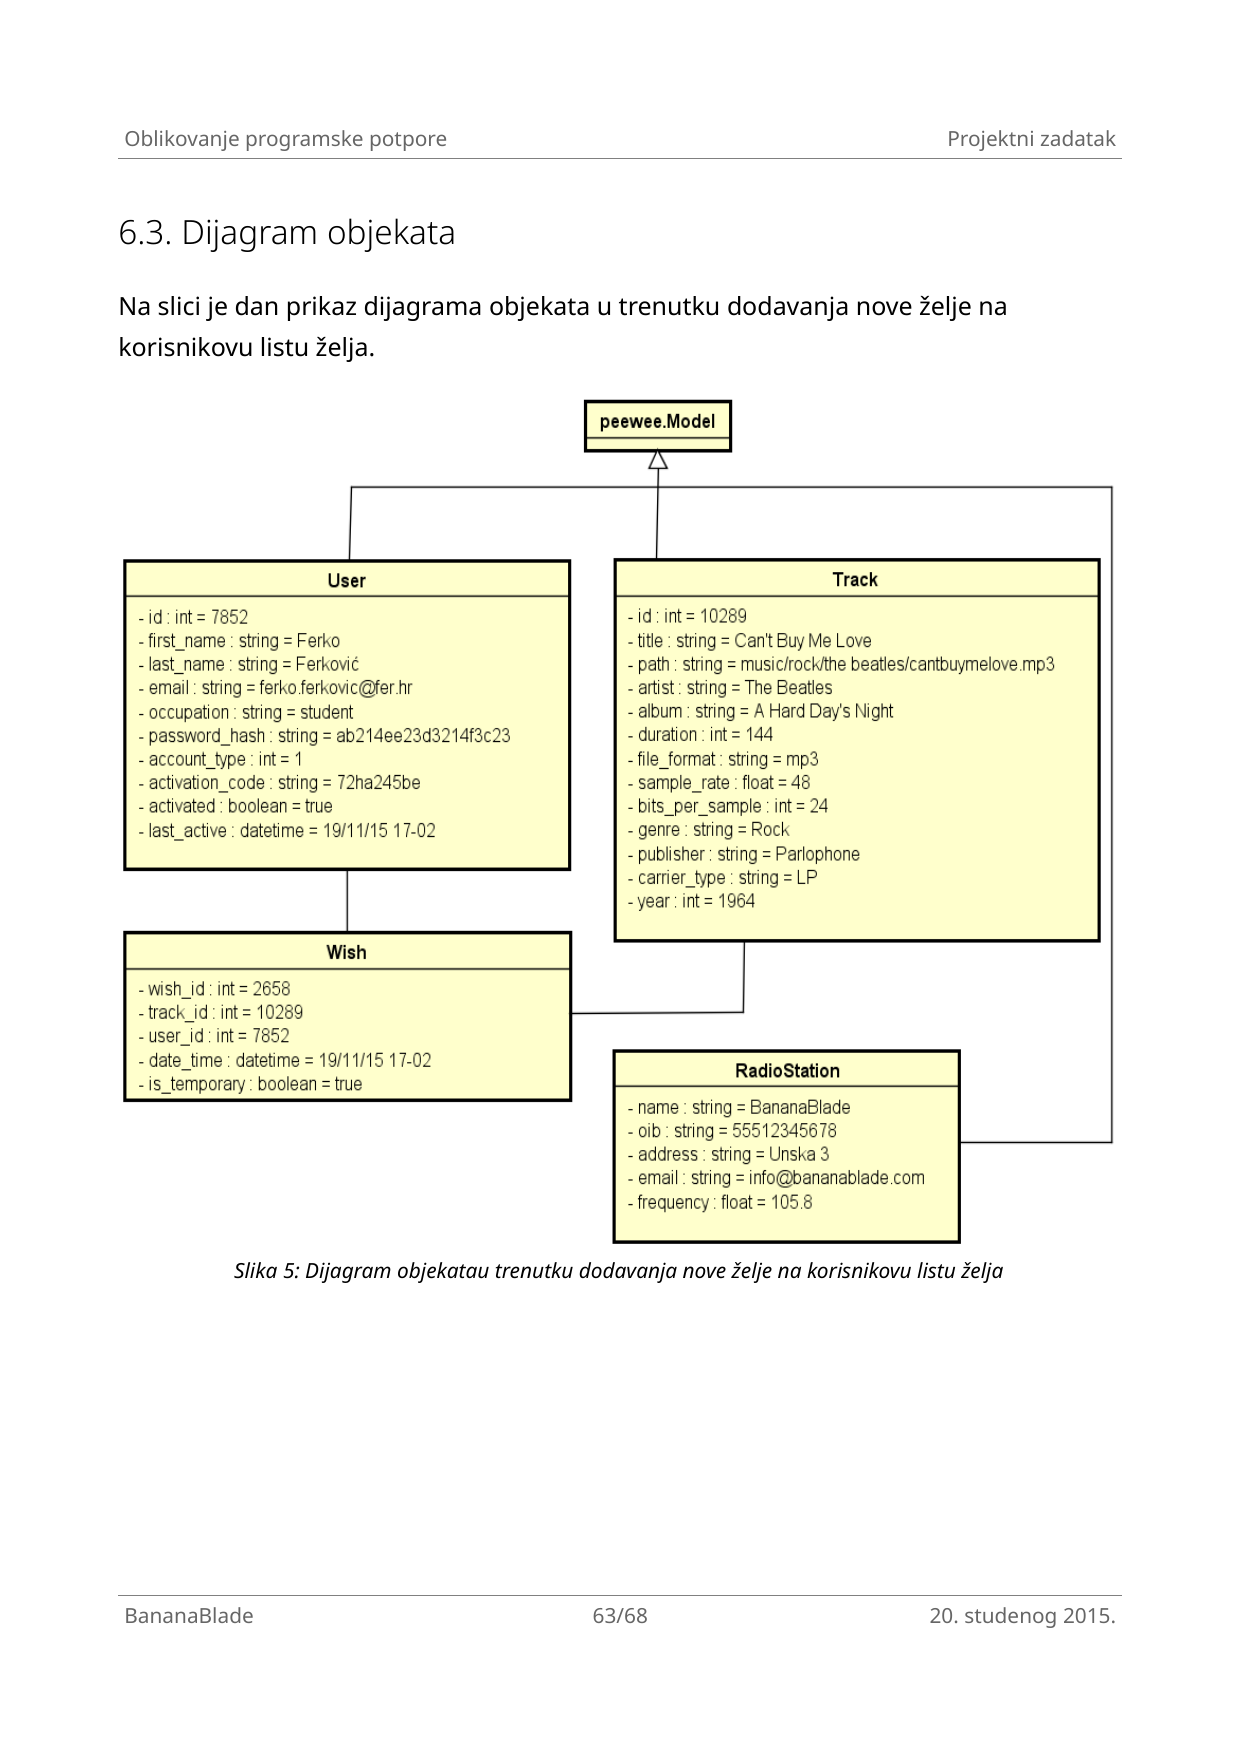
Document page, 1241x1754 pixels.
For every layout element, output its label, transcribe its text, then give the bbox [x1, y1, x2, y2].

subtitle 6.3. Dijagram objekata [118, 209, 1122, 254]
picture [118, 395, 1123, 1251]
text Na slici je dan prikaz dijagrama objekata u trenutku dodavanja nove želje na korisnikovu listu želja. [118, 288, 1122, 363]
text Slika 5: Dijagram objekatau trenutku dodavanja nove želje na korisnikovu listu želja [118, 1251, 1122, 1284]
